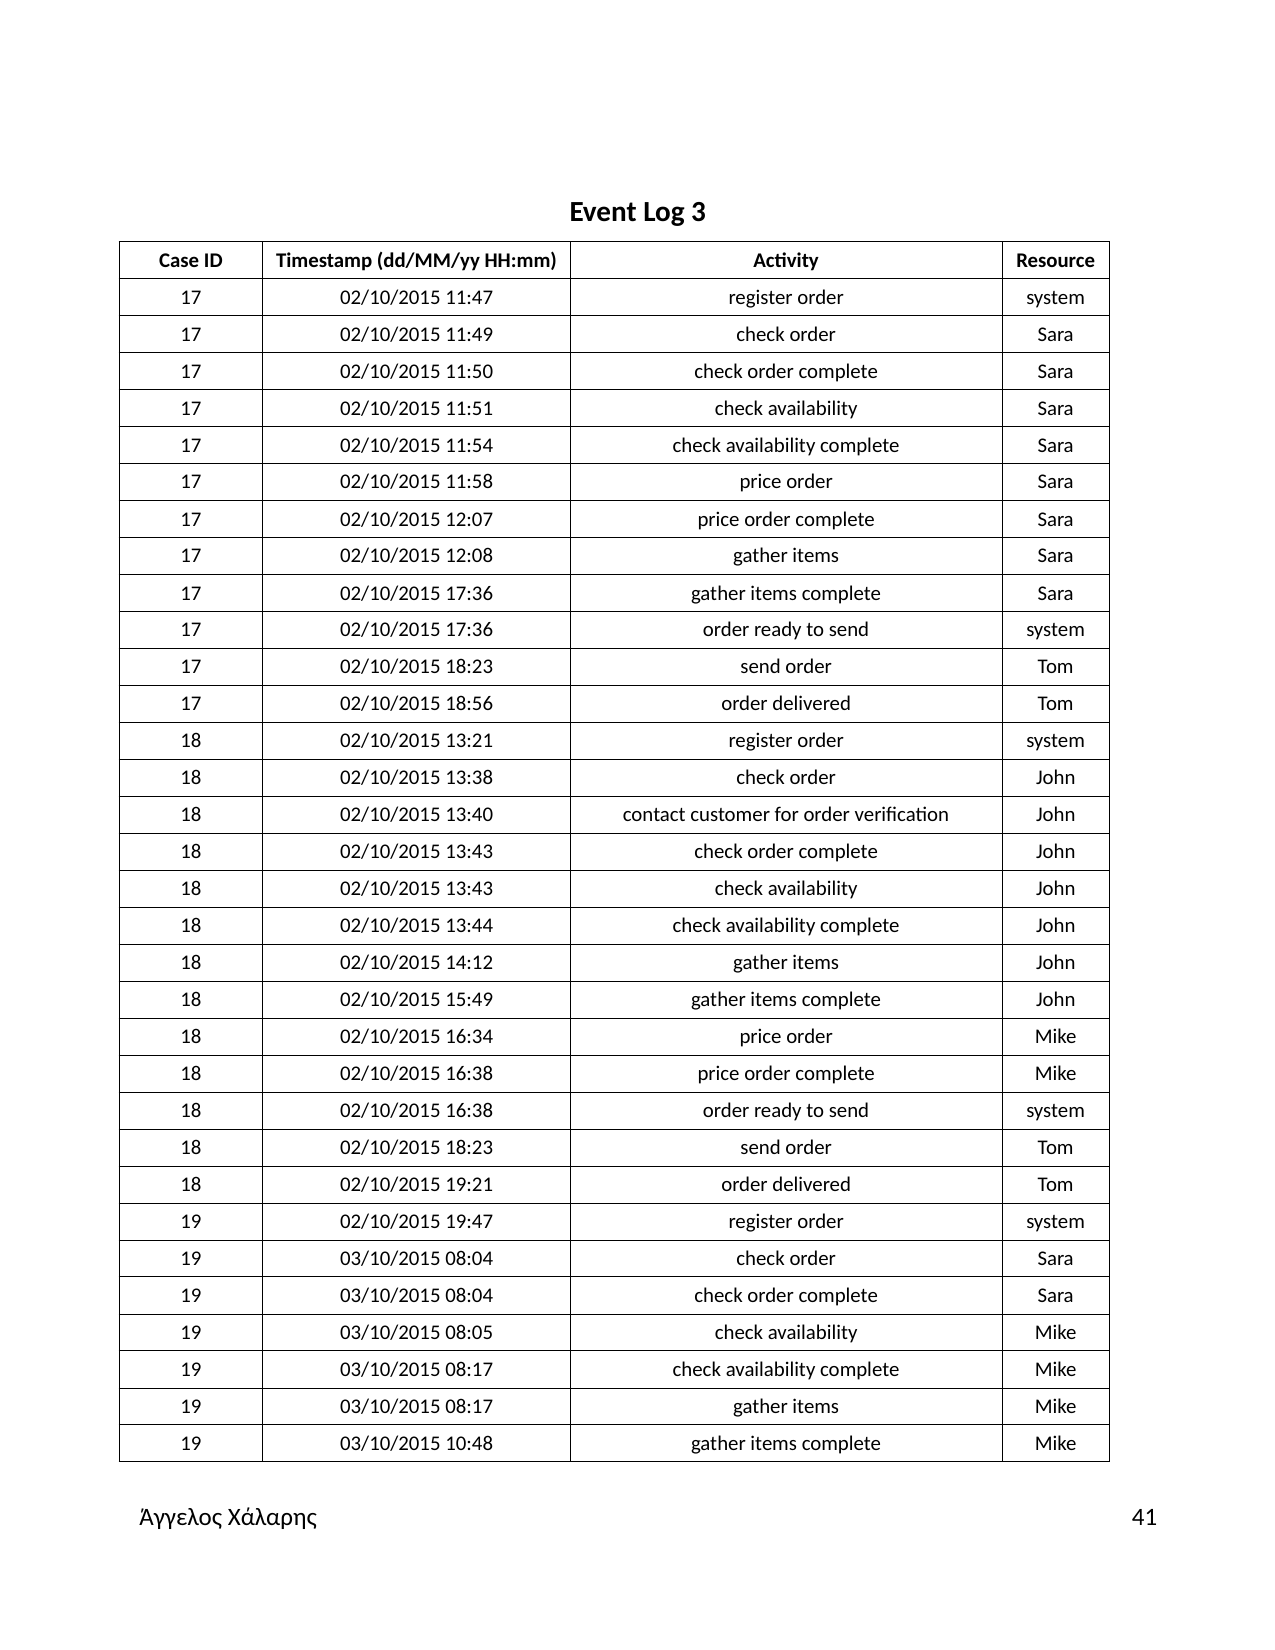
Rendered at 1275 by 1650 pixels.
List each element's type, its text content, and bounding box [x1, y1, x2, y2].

table_cell Mike [1003, 1351, 1109, 1387]
table_cell 18 [120, 908, 262, 944]
table_cell Sara [1003, 1241, 1109, 1276]
table_cell check availability complete [571, 908, 1002, 944]
table_cell system [1003, 279, 1109, 315]
table_cell Tom [1003, 686, 1109, 722]
table_cell John [1003, 982, 1109, 1018]
table_cell John [1003, 834, 1109, 870]
table_header Case ID [120, 242, 262, 278]
table_cell price order complete [571, 1056, 1002, 1092]
table_cell John [1003, 760, 1109, 796]
table_cell 18 [120, 871, 262, 907]
table_cell Tom [1003, 649, 1109, 685]
table_cell Mike [1003, 1056, 1109, 1092]
table_cell Mike [1003, 1425, 1109, 1461]
table_cell system [1003, 1093, 1109, 1128]
table_header Activity [571, 242, 1002, 278]
table_cell check availability complete [571, 427, 1002, 463]
table_cell send order [571, 1130, 1002, 1166]
table_cell gather items [571, 1389, 1002, 1424]
table_cell 18 [120, 760, 262, 796]
table_cell price order [571, 1019, 1002, 1054]
table_cell 17 [120, 464, 262, 500]
table_cell 17 [120, 501, 262, 537]
table_cell system [1003, 723, 1109, 759]
table_cell 02/10/2015 13:40 [263, 797, 570, 833]
table_cell check order complete [571, 353, 1002, 389]
table_cell check order [571, 760, 1002, 796]
table_cell Mike [1003, 1315, 1109, 1350]
table_cell 17 [120, 649, 262, 685]
table_cell 18 [120, 1093, 262, 1128]
table_cell 17 [120, 279, 262, 315]
table_cell 02/10/2015 15:49 [263, 982, 570, 1018]
table_cell register order [571, 723, 1002, 759]
table_cell Sara [1003, 1277, 1109, 1313]
table_cell 19 [120, 1389, 262, 1424]
table_cell Sara [1003, 501, 1109, 537]
table_cell 03/10/2015 10:48 [263, 1425, 570, 1461]
table_cell 03/10/2015 08:04 [263, 1241, 570, 1276]
table_cell 17 [120, 390, 262, 426]
table_cell price order complete [571, 501, 1002, 537]
table_cell gather items [571, 945, 1002, 981]
table_cell check order complete [571, 1277, 1002, 1313]
table_cell 18 [120, 797, 262, 833]
table_cell 02/10/2015 13:43 [263, 871, 570, 907]
table_cell 18 [120, 1167, 262, 1202]
table_cell check availability [571, 871, 1002, 907]
table_cell 02/10/2015 11:58 [263, 464, 570, 500]
table_cell Tom [1003, 1167, 1109, 1202]
table_cell John [1003, 871, 1109, 907]
subtitle Event Log 3 [118, 193, 1157, 228]
table_cell 18 [120, 982, 262, 1018]
table_cell system [1003, 1204, 1109, 1239]
table_cell register order [571, 1204, 1002, 1239]
table_cell 02/10/2015 11:51 [263, 390, 570, 426]
table_cell price order [571, 464, 1002, 500]
table_cell 17 [120, 353, 262, 389]
table_cell 02/10/2015 19:21 [263, 1167, 570, 1202]
table_cell 02/10/2015 16:38 [263, 1056, 570, 1092]
table_cell check order complete [571, 834, 1002, 870]
table_cell Sara [1003, 575, 1109, 611]
table_cell Sara [1003, 316, 1109, 352]
table_cell 02/10/2015 18:23 [263, 1130, 570, 1166]
table_cell order ready to send [571, 612, 1002, 648]
table_header Timestamp (dd/MM/yy HH:mm) [263, 242, 570, 278]
table_cell Sara [1003, 464, 1109, 500]
table_cell 02/10/2015 11:47 [263, 279, 570, 315]
table_cell Sara [1003, 390, 1109, 426]
table_cell 02/10/2015 12:08 [263, 538, 570, 574]
table_cell 18 [120, 945, 262, 981]
table_cell 02/10/2015 13:21 [263, 723, 570, 759]
table_cell 17 [120, 686, 262, 722]
table_cell 02/10/2015 17:36 [263, 575, 570, 611]
table_cell gather items [571, 538, 1002, 574]
table_cell John [1003, 797, 1109, 833]
table_cell 02/10/2015 17:36 [263, 612, 570, 648]
table_cell check availability complete [571, 1351, 1002, 1387]
table_cell order delivered [571, 1167, 1002, 1202]
table_cell 18 [120, 834, 262, 870]
table_cell 02/10/2015 11:49 [263, 316, 570, 352]
table_cell 19 [120, 1277, 262, 1313]
table_cell 18 [120, 723, 262, 759]
table_cell 02/10/2015 16:38 [263, 1093, 570, 1128]
table_cell contact customer for order verification [571, 797, 1002, 833]
table_cell 02/10/2015 18:23 [263, 649, 570, 685]
table_cell 02/10/2015 12:07 [263, 501, 570, 537]
table_cell check availability [571, 1315, 1002, 1350]
table_cell 17 [120, 316, 262, 352]
table_cell check order [571, 316, 1002, 352]
table_cell 17 [120, 427, 262, 463]
table_cell Sara [1003, 427, 1109, 463]
table_cell check order [571, 1241, 1002, 1276]
table_cell gather items complete [571, 575, 1002, 611]
table_cell Sara [1003, 538, 1109, 574]
table_cell 02/10/2015 14:12 [263, 945, 570, 981]
table_cell 03/10/2015 08:04 [263, 1277, 570, 1313]
table_cell 18 [120, 1056, 262, 1092]
table_cell 17 [120, 612, 262, 648]
table_cell 19 [120, 1241, 262, 1276]
table_cell John [1003, 945, 1109, 981]
table_cell 02/10/2015 11:54 [263, 427, 570, 463]
table_cell 19 [120, 1425, 262, 1461]
table_cell John [1003, 908, 1109, 944]
table_cell 02/10/2015 13:38 [263, 760, 570, 796]
table_cell 18 [120, 1019, 262, 1054]
table_cell 02/10/2015 19:47 [263, 1204, 570, 1239]
table_cell 03/10/2015 08:17 [263, 1389, 570, 1424]
table_cell 17 [120, 538, 262, 574]
table_cell 03/10/2015 08:05 [263, 1315, 570, 1350]
table_cell 18 [120, 1130, 262, 1166]
table_cell 19 [120, 1315, 262, 1350]
table_cell 02/10/2015 18:56 [263, 686, 570, 722]
table_cell 19 [120, 1351, 262, 1387]
table_cell order ready to send [571, 1093, 1002, 1128]
table_cell register order [571, 279, 1002, 315]
table_cell 02/10/2015 16:34 [263, 1019, 570, 1054]
table_cell Sara [1003, 353, 1109, 389]
table_cell system [1003, 612, 1109, 648]
table_cell send order [571, 649, 1002, 685]
table_cell check availability [571, 390, 1002, 426]
table_cell 02/10/2015 13:44 [263, 908, 570, 944]
table_header Resource [1003, 242, 1109, 278]
table_cell 02/10/2015 11:50 [263, 353, 570, 389]
table_cell Tom [1003, 1130, 1109, 1166]
table_cell Mike [1003, 1389, 1109, 1424]
table_cell 19 [120, 1204, 262, 1239]
table_cell 03/10/2015 08:17 [263, 1351, 570, 1387]
table_cell Mike [1003, 1019, 1109, 1054]
table_cell gather items complete [571, 982, 1002, 1018]
table_cell gather items complete [571, 1425, 1002, 1461]
table_cell 17 [120, 575, 262, 611]
table_cell 02/10/2015 13:43 [263, 834, 570, 870]
table_cell order delivered [571, 686, 1002, 722]
